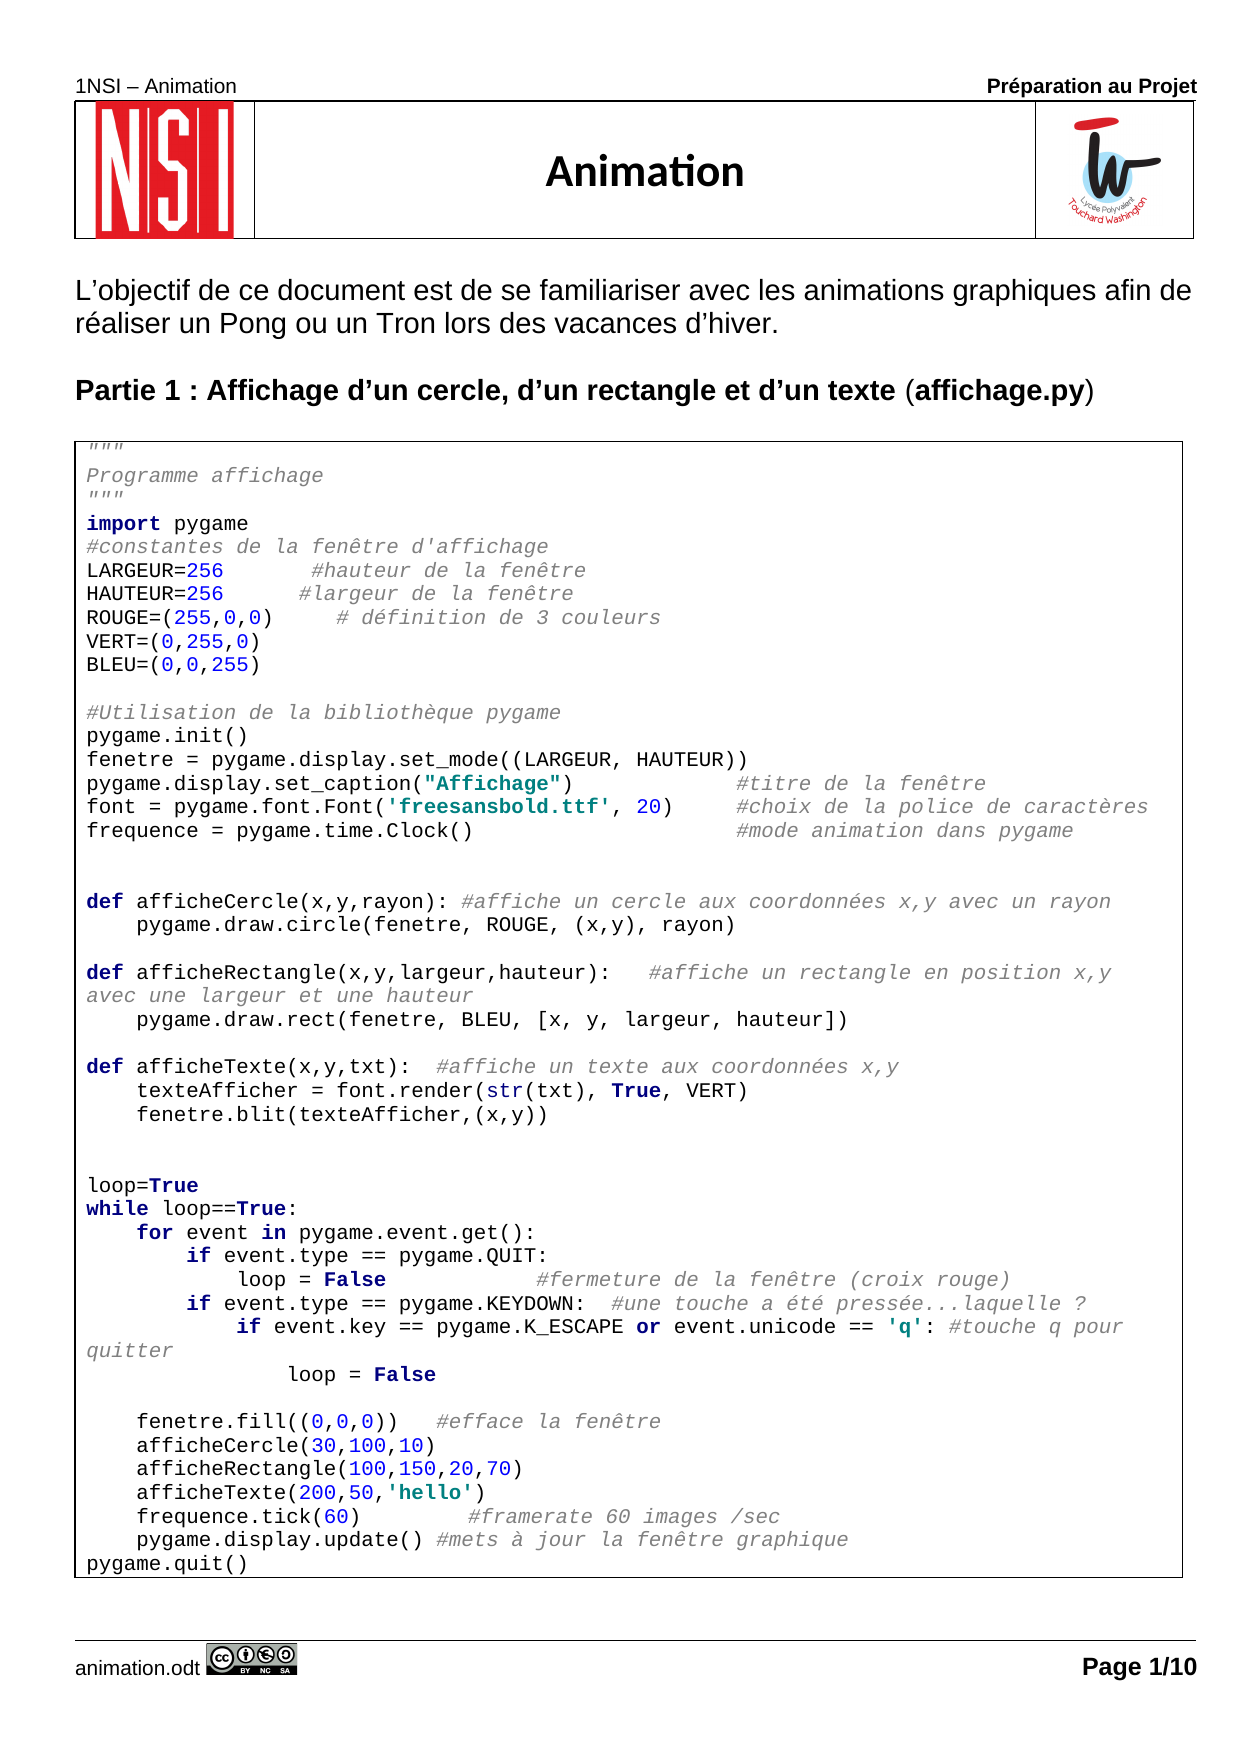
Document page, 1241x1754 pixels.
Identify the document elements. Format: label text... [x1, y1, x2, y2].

picture [206, 1643, 298, 1675]
text Partie 1 : Affichage d’un cercle, d’un rectangle et d’un texte (affichage.py) [75, 373, 1196, 407]
table_header [76, 102, 95, 238]
table_header [234, 102, 254, 238]
text L’objectif de ce document est de se familiariser avec les animations graphiques afin de réaliser un Pong ou un Tron lors des vacances d’hiver. [75, 273, 1196, 340]
picture [1066, 114, 1163, 226]
table_header Animation [255, 102, 1035, 238]
table_header [1036, 102, 1193, 238]
